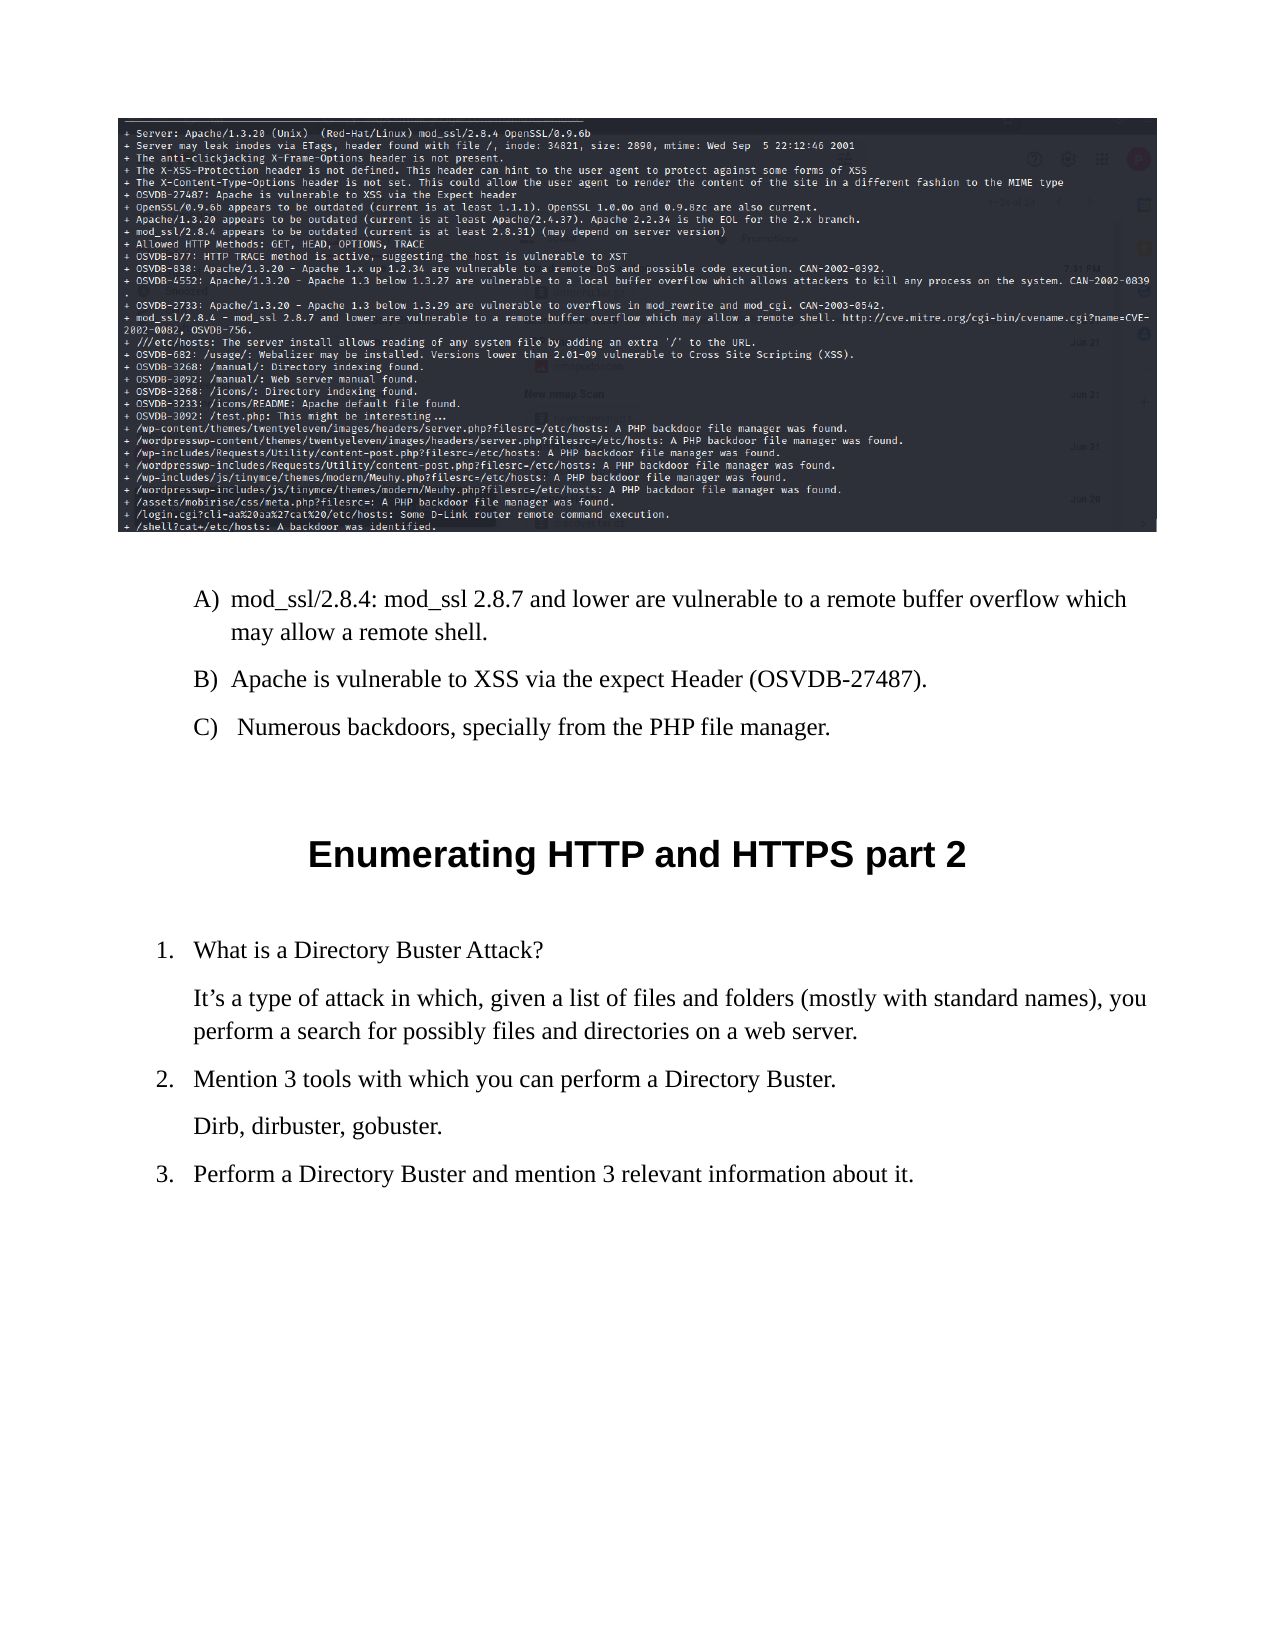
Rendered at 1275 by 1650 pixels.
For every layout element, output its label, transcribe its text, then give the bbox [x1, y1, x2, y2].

list Apache is vulnerable to XSS via the expect Header (OSVDB-27487). [193, 664, 1157, 693]
subtitle Enumerating HTTP and HTTPS part 2 [118, 832, 1157, 875]
list Perform a Directory Buster and mention 3 relevant information about it. [156, 1159, 1157, 1188]
list Numerous backdoors, specially from the PHP file manager. [193, 712, 1157, 741]
list It’s a type of attack in which, given a list of files and folders (mostly with standard names), you perform a search for possibly files and directories on a web server. [156, 983, 1157, 1045]
list mod_ssl/2.8.4: mod_ssl 2.8.7 and lower are vulnerable to a remote buffer overflow which may allow a remote shell. [193, 584, 1157, 646]
list Dirb, dirbuster, gobuster. [156, 1111, 1157, 1140]
list What is a Directory Buster Attack? [156, 935, 1157, 964]
picture [118, 118, 1157, 532]
list Mention 3 tools with which you can perform a Directory Buster. [156, 1064, 1157, 1092]
